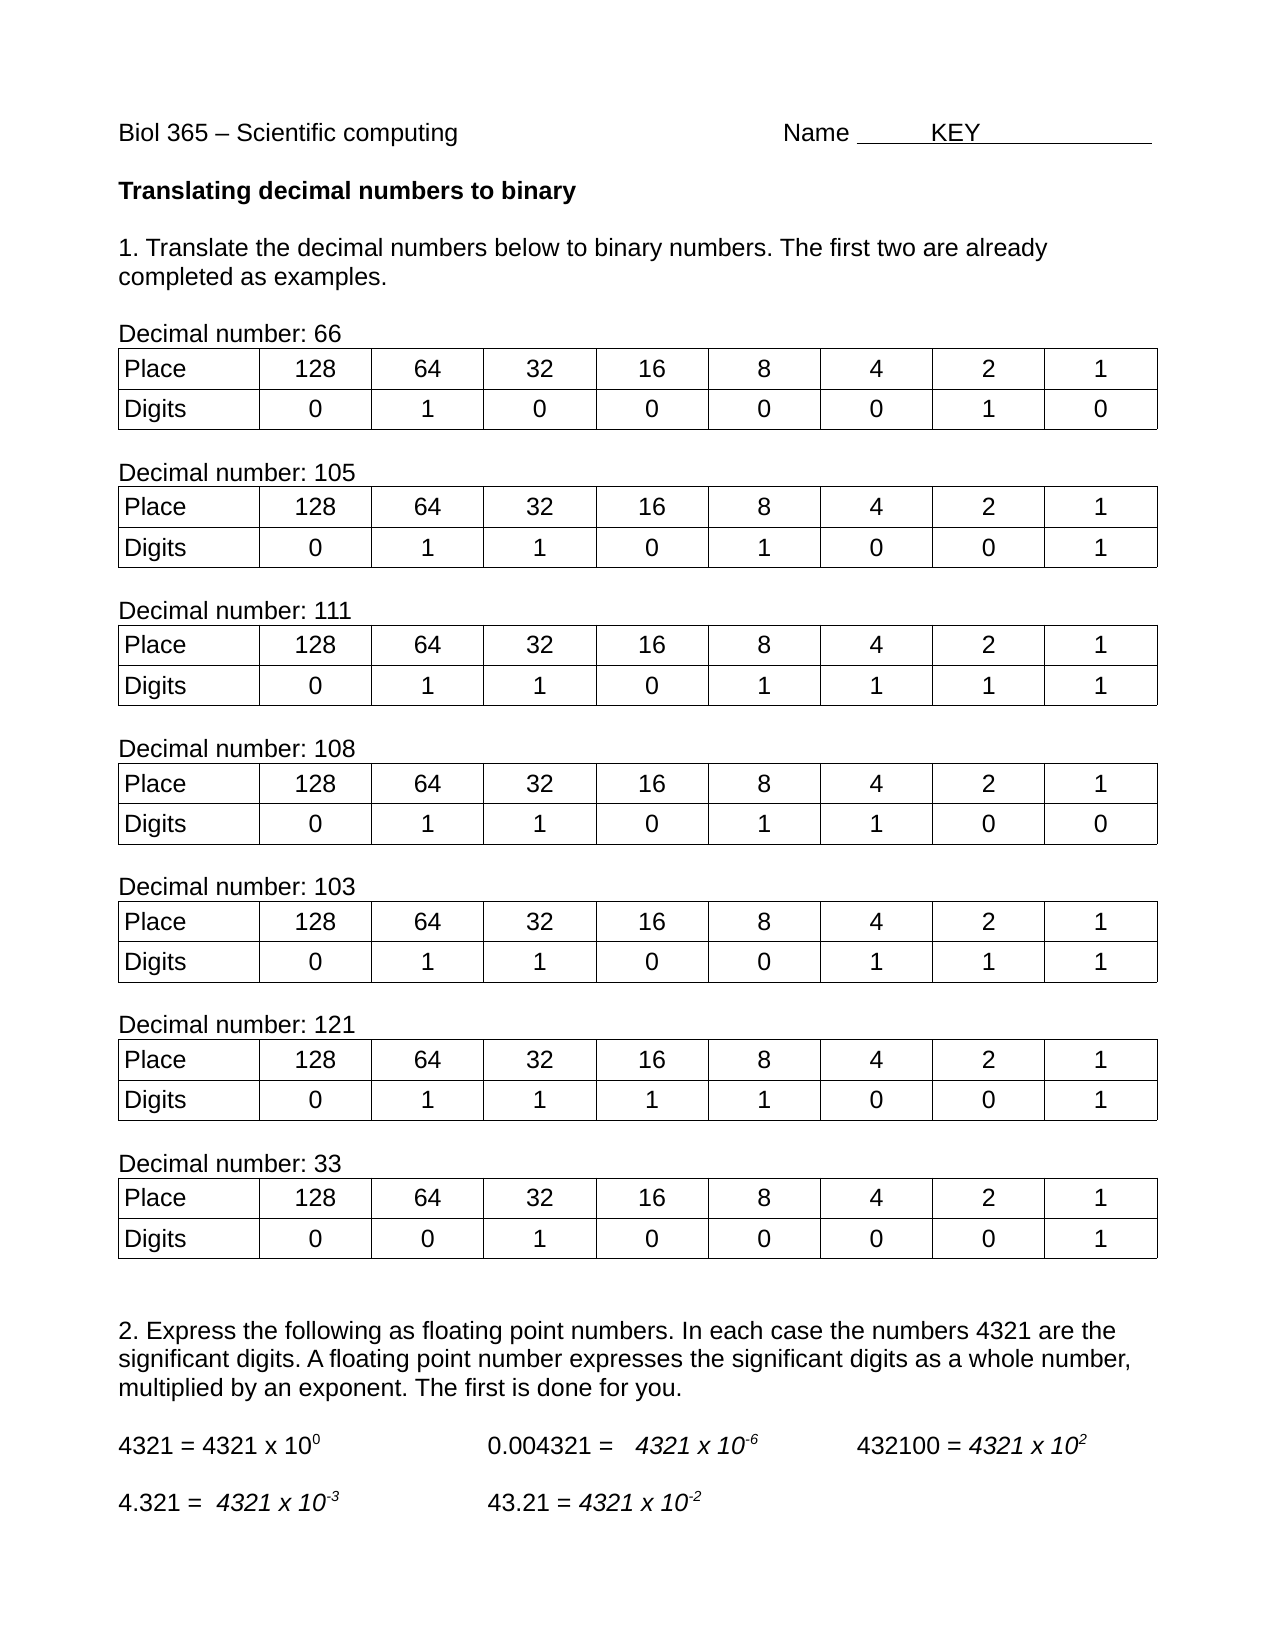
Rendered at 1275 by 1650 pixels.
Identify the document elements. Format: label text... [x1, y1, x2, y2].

table_cell Digits [119, 390, 259, 429]
table_cell 0 [260, 942, 371, 982]
table_header Place [119, 349, 259, 388]
table_header 8 [709, 902, 820, 941]
table_header 2 [933, 349, 1044, 388]
table_cell 1 [1045, 942, 1157, 982]
table_cell 1 [597, 1081, 708, 1120]
table_cell 0 [484, 390, 596, 429]
text 4.321 = 4321 x 10-3 43.21 = 4321 x 10-2 [118, 1488, 1157, 1517]
table_header 4 [821, 487, 932, 527]
table_header 4 [821, 1179, 932, 1218]
table_header 128 [260, 349, 371, 388]
table_header 32 [484, 902, 596, 941]
table_header 128 [260, 487, 371, 527]
table_header 32 [484, 764, 596, 803]
table_cell 0 [260, 528, 371, 567]
table_cell Digits [119, 804, 259, 843]
table_header 64 [372, 487, 483, 527]
table_cell Digits [119, 1081, 259, 1120]
table_cell 1 [1045, 1081, 1157, 1120]
table_cell 0 [260, 804, 371, 843]
table_cell 0 [597, 804, 708, 843]
table_cell 0 [821, 1081, 932, 1120]
table_header 1 [1045, 902, 1157, 941]
table_cell 0 [821, 390, 932, 429]
table_cell 1 [484, 1081, 596, 1120]
table_cell 0 [709, 390, 820, 429]
table_header 128 [260, 902, 371, 941]
table_header 16 [597, 349, 708, 388]
table_header Place [119, 487, 259, 527]
table_cell 1 [484, 666, 596, 705]
table_header 8 [709, 487, 820, 527]
table_header 2 [933, 626, 1044, 665]
text Decimal number: 66 [118, 319, 1157, 348]
table_cell 0 [597, 942, 708, 982]
table_cell 0 [709, 1219, 820, 1258]
text 1. Translate the decimal numbers below to binary numbers. The first two are already completed as examples. [118, 233, 1157, 291]
table_cell Digits [119, 1219, 259, 1258]
table_header 1 [1045, 487, 1157, 527]
table_header 2 [933, 1179, 1044, 1218]
text Decimal number: 105 [118, 458, 1157, 486]
table_cell 1 [372, 804, 483, 843]
table_cell 0 [597, 1219, 708, 1258]
table_header 2 [933, 487, 1044, 527]
table_header 8 [709, 1040, 820, 1079]
table_cell 0 [933, 528, 1044, 567]
table_cell 0 [709, 942, 820, 982]
text 4321 = 4321 x 100 0.004321 = 4321 x 10-6 432100 = 4321 x 102 [118, 1431, 1157, 1459]
table_header 4 [821, 902, 932, 941]
table_header 4 [821, 1040, 932, 1079]
table_header 4 [821, 626, 932, 665]
table_header 128 [260, 1179, 371, 1218]
table_header 32 [484, 1040, 596, 1079]
table_cell 0 [372, 1219, 483, 1258]
text Decimal number: 33 [118, 1149, 1157, 1177]
table_cell 0 [1045, 390, 1157, 429]
table_cell 1 [1045, 1219, 1157, 1258]
table_header Place [119, 1040, 259, 1079]
table_header 64 [372, 1040, 483, 1079]
text Biol 365 – Scientific computing Name KEY [118, 118, 1157, 147]
table_header 4 [821, 349, 932, 388]
table_header 64 [372, 764, 483, 803]
table_header 16 [597, 626, 708, 665]
table_cell 0 [597, 666, 708, 705]
table_header 64 [372, 626, 483, 665]
table_header 16 [597, 1179, 708, 1218]
table_header 1 [1045, 1040, 1157, 1079]
table_cell 1 [709, 666, 820, 705]
table_cell 0 [260, 1081, 371, 1120]
table_cell 1 [484, 528, 596, 567]
table_header 32 [484, 487, 596, 527]
table_cell 1 [372, 390, 483, 429]
table_header 16 [597, 764, 708, 803]
table_header 32 [484, 626, 596, 665]
table_header 1 [1045, 764, 1157, 803]
table_cell 1 [372, 666, 483, 705]
table_cell 0 [597, 528, 708, 567]
table_header 128 [260, 764, 371, 803]
table_cell 1 [933, 942, 1044, 982]
table_cell Digits [119, 666, 259, 705]
table_cell Digits [119, 942, 259, 982]
table_cell 1 [933, 390, 1044, 429]
text 2. Express the following as floating point numbers. In each case the numbers 4321 are the significant digits. A floating point number expresses the significant digits as a whole number, multiplied by an exponent. The first is done for you. [118, 1316, 1157, 1402]
table_cell 0 [821, 528, 932, 567]
table_cell 1 [372, 528, 483, 567]
table_header 8 [709, 626, 820, 665]
text Translating decimal numbers to binary [118, 176, 1157, 204]
table_cell 1 [821, 942, 932, 982]
table_cell 1 [709, 528, 820, 567]
table_header 64 [372, 349, 483, 388]
table_header 2 [933, 902, 1044, 941]
table_cell 0 [933, 1081, 1044, 1120]
table_cell 1 [709, 804, 820, 843]
table_header 1 [1045, 626, 1157, 665]
table_header 8 [709, 1179, 820, 1218]
table_header Place [119, 902, 259, 941]
table_header 1 [1045, 349, 1157, 388]
table_header 2 [933, 764, 1044, 803]
table_header 4 [821, 764, 932, 803]
table_header 2 [933, 1040, 1044, 1079]
table_header 8 [709, 764, 820, 803]
table_cell 1 [1045, 666, 1157, 705]
table_cell 0 [821, 1219, 932, 1258]
table_header Place [119, 1179, 259, 1218]
table_header 8 [709, 349, 820, 388]
text Decimal number: 121 [118, 1011, 1157, 1039]
table_header 128 [260, 1040, 371, 1079]
table_header 64 [372, 902, 483, 941]
table_cell 1 [372, 942, 483, 982]
table_cell 1 [709, 1081, 820, 1120]
table_cell 1 [484, 1219, 596, 1258]
table_cell 1 [821, 666, 932, 705]
table_cell Digits [119, 528, 259, 567]
table_header 16 [597, 487, 708, 527]
table_cell 1 [484, 942, 596, 982]
text Decimal number: 108 [118, 734, 1157, 763]
table_cell 0 [933, 804, 1044, 843]
table_cell 1 [821, 804, 932, 843]
table_header 16 [597, 902, 708, 941]
table_cell 1 [484, 804, 596, 843]
table_header 64 [372, 1179, 483, 1218]
table_cell 1 [1045, 528, 1157, 567]
table_header 16 [597, 1040, 708, 1079]
table_header 32 [484, 349, 596, 388]
text Decimal number: 103 [118, 872, 1157, 901]
table_cell 0 [933, 1219, 1044, 1258]
text Decimal number: 111 [118, 596, 1157, 624]
table_cell 0 [1045, 804, 1157, 843]
table_cell 1 [933, 666, 1044, 705]
table_header Place [119, 764, 259, 803]
table_header 128 [260, 626, 371, 665]
table_cell 0 [260, 1219, 371, 1258]
table_cell 1 [372, 1081, 483, 1120]
table_header 1 [1045, 1179, 1157, 1218]
table_header Place [119, 626, 259, 665]
table_cell 0 [260, 390, 371, 429]
table_header 32 [484, 1179, 596, 1218]
table_cell 0 [260, 666, 371, 705]
table_cell 0 [597, 390, 708, 429]
